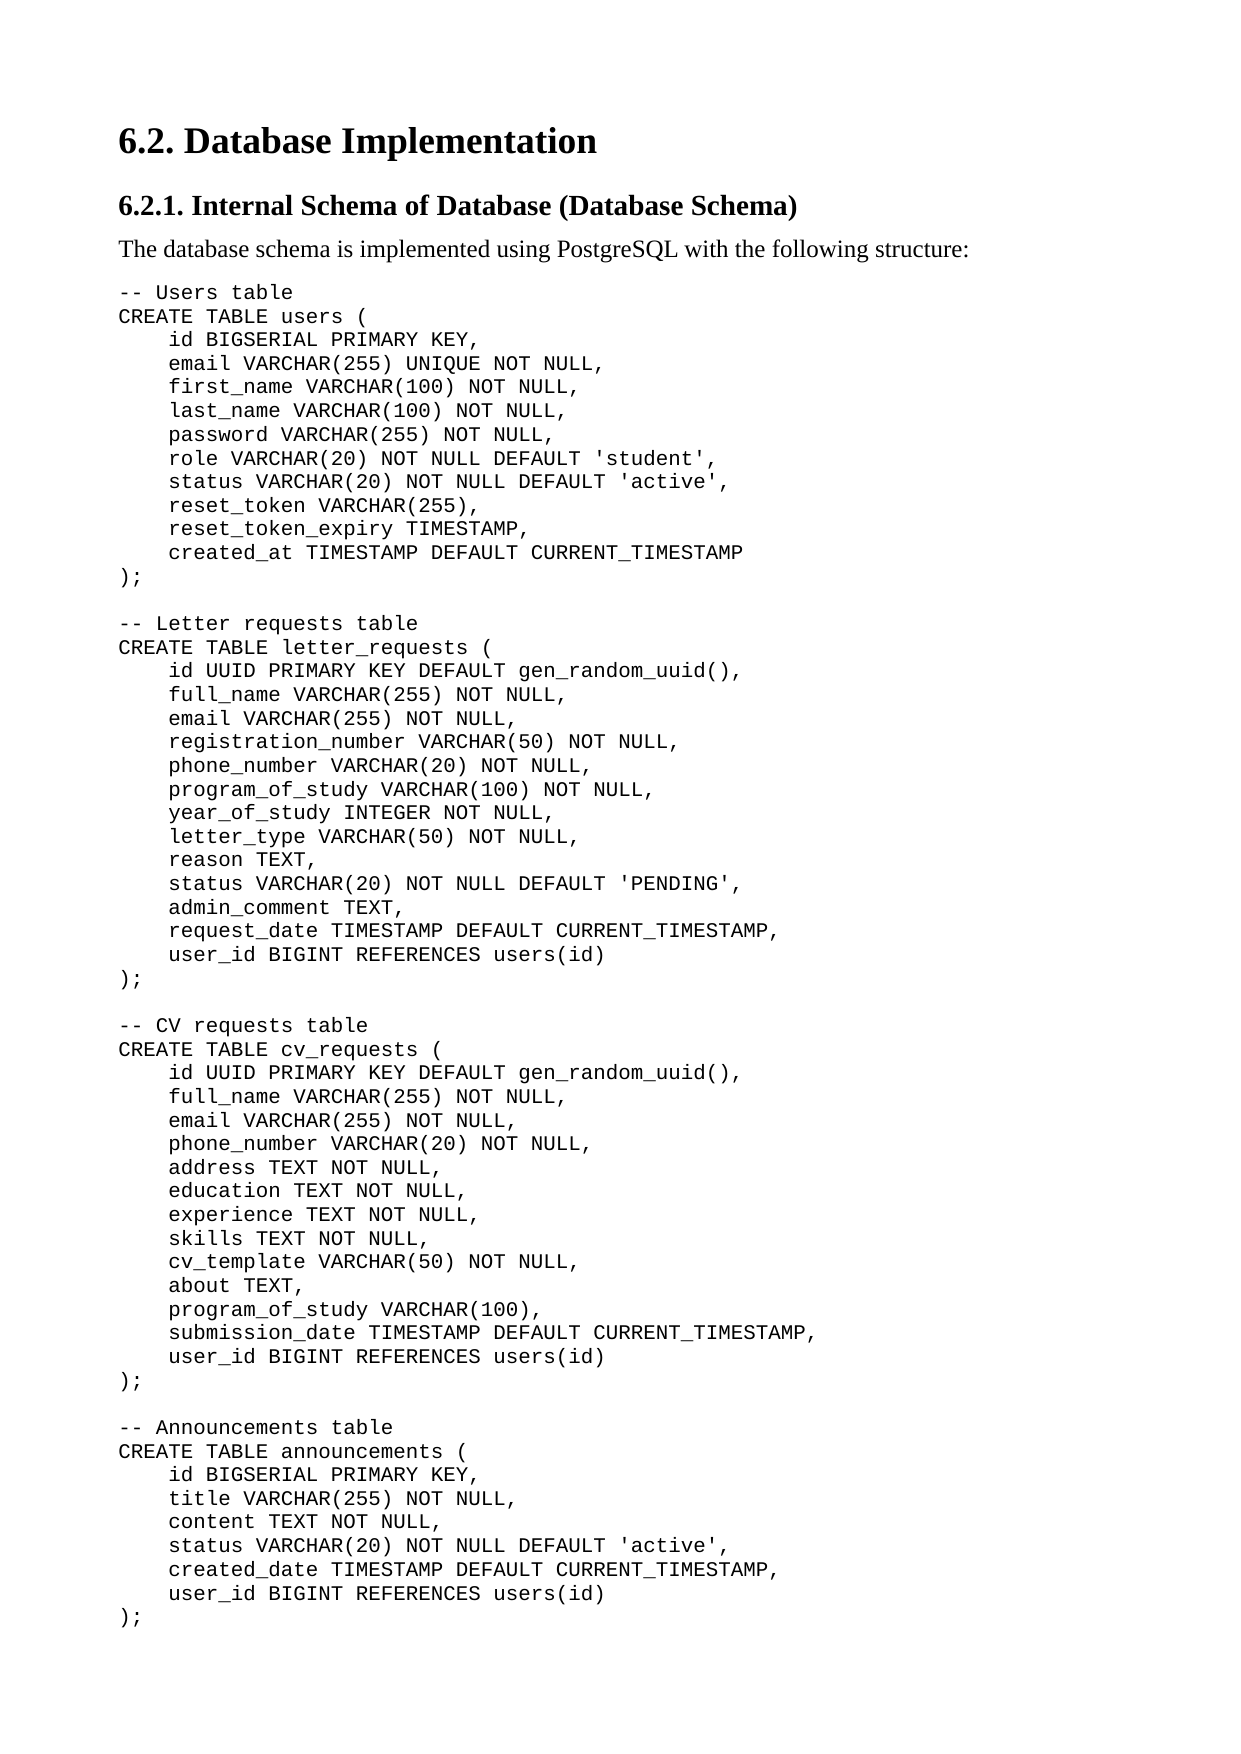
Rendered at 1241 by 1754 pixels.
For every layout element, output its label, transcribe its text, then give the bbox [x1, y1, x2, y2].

text year_of_study INTEGER NOT NULL, [118, 802, 1122, 826]
text user_id BIGINT REFERENCES users(id) [118, 1582, 1122, 1606]
text status VARCHAR(20) NOT NULL DEFAULT 'PENDING', [118, 873, 1122, 897]
text program_of_study VARCHAR(100) NOT NULL, [118, 778, 1122, 802]
text id BIGSERIAL PRIMARY KEY, [118, 1464, 1122, 1488]
text CREATE TABLE cv_requests ( [118, 1039, 1122, 1062]
text created_date TIMESTAMP DEFAULT CURRENT_TIMESTAMP, [118, 1559, 1122, 1582]
text -- Announcements table [118, 1417, 1122, 1441]
text about TEXT, [118, 1275, 1122, 1299]
text CREATE TABLE announcements ( [118, 1441, 1122, 1464]
text skills TEXT NOT NULL, [118, 1228, 1122, 1251]
text first_name VARCHAR(100) NOT NULL, [118, 377, 1122, 400]
text id UUID PRIMARY KEY DEFAULT gen_random_uuid(), [118, 1062, 1122, 1086]
text request_date TIMESTAMP DEFAULT CURRENT_TIMESTAMP, [118, 920, 1122, 944]
text CREATE TABLE letter_requests ( [118, 637, 1122, 660]
text phone_number VARCHAR(20) NOT NULL, [118, 1133, 1122, 1157]
subtitle 6.2.1. Internal Schema of Database (Database Schema) [118, 188, 1122, 222]
text program_of_study VARCHAR(100), [118, 1299, 1122, 1322]
text status VARCHAR(20) NOT NULL DEFAULT 'active', [118, 1535, 1122, 1559]
subtitle 6.2. Database Implementation [118, 118, 1122, 161]
text admin_comment TEXT, [118, 897, 1122, 920]
text ); [118, 968, 1122, 991]
text status VARCHAR(20) NOT NULL DEFAULT 'active', [118, 471, 1122, 495]
text experience TEXT NOT NULL, [118, 1204, 1122, 1228]
text email VARCHAR(255) UNIQUE NOT NULL, [118, 353, 1122, 377]
text phone_number VARCHAR(20) NOT NULL, [118, 755, 1122, 778]
text ); [118, 566, 1122, 589]
text letter_type VARCHAR(50) NOT NULL, [118, 826, 1122, 849]
text last_name VARCHAR(100) NOT NULL, [118, 400, 1122, 424]
text ); [118, 1370, 1122, 1393]
text reason TEXT, [118, 849, 1122, 873]
text email VARCHAR(255) NOT NULL, [118, 708, 1122, 731]
text The database schema is implemented using PostgreSQL with the following structure: [118, 234, 1122, 263]
text ); [118, 1606, 1122, 1630]
text created_at TIMESTAMP DEFAULT CURRENT_TIMESTAMP [118, 542, 1122, 566]
text submission_date TIMESTAMP DEFAULT CURRENT_TIMESTAMP, [118, 1322, 1122, 1346]
text cv_template VARCHAR(50) NOT NULL, [118, 1251, 1122, 1275]
text role VARCHAR(20) NOT NULL DEFAULT 'student', [118, 447, 1122, 471]
text address TEXT NOT NULL, [118, 1157, 1122, 1181]
text full_name VARCHAR(255) NOT NULL, [118, 684, 1122, 708]
text id UUID PRIMARY KEY DEFAULT gen_random_uuid(), [118, 660, 1122, 684]
text full_name VARCHAR(255) NOT NULL, [118, 1086, 1122, 1109]
text user_id BIGINT REFERENCES users(id) [118, 1346, 1122, 1370]
text CREATE TABLE users ( [118, 306, 1122, 329]
text email VARCHAR(255) NOT NULL, [118, 1109, 1122, 1133]
text user_id BIGINT REFERENCES users(id) [118, 944, 1122, 968]
text -- CV requests table [118, 1015, 1122, 1039]
text content TEXT NOT NULL, [118, 1512, 1122, 1535]
text reset_token VARCHAR(255), [118, 495, 1122, 518]
text education TEXT NOT NULL, [118, 1181, 1122, 1204]
text -- Users table [118, 282, 1122, 306]
text -- Letter requests table [118, 613, 1122, 637]
text password VARCHAR(255) NOT NULL, [118, 424, 1122, 447]
text id BIGSERIAL PRIMARY KEY, [118, 329, 1122, 353]
text registration_number VARCHAR(50) NOT NULL, [118, 731, 1122, 755]
text reset_token_expiry TIMESTAMP, [118, 518, 1122, 542]
text title VARCHAR(255) NOT NULL, [118, 1488, 1122, 1512]
